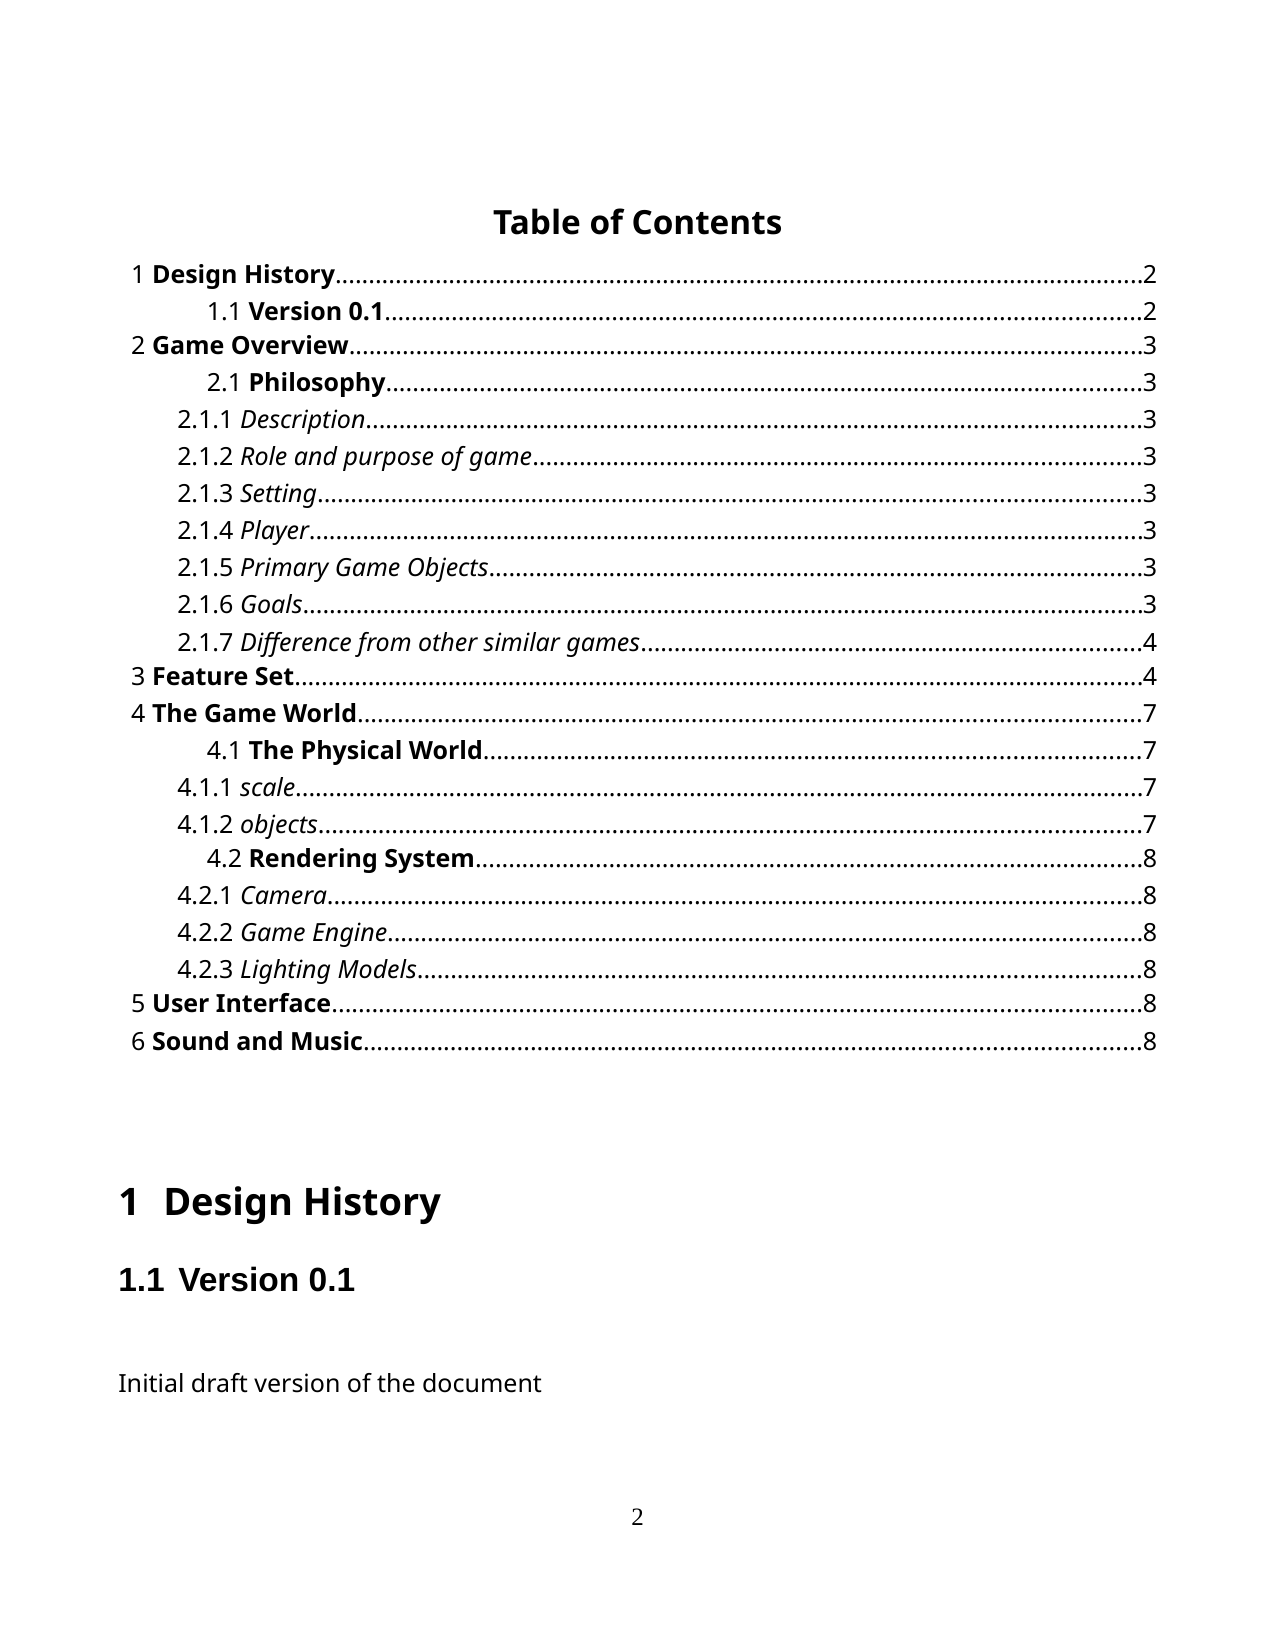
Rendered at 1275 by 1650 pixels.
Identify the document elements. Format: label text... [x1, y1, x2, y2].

text 2 Game Overview 3 [118, 328, 1157, 362]
text 2.1.3 Setting 3 [177, 476, 1157, 510]
text 2.1.2 Role and purpose of game 3 [177, 439, 1157, 473]
text 2.1.1 Description 3 [177, 402, 1157, 436]
text 4.2 Rendering System 8 [207, 841, 1157, 875]
text 4.2.3 Lighting Models 8 [177, 952, 1157, 986]
text 2.1 Philosophy 3 [207, 365, 1157, 399]
text 4.2.1 Camera 8 [177, 878, 1157, 912]
text 2.1.6 Goals 3 [177, 587, 1157, 621]
text 1 Design History 2 [118, 256, 1157, 291]
text 4.1 The Physical World 7 [207, 732, 1157, 767]
text 1.1 Version 0.1 2 [207, 293, 1157, 328]
subtitle Design History [118, 1174, 1157, 1226]
text 2.1.7 Difference from other similar games 4 [177, 624, 1157, 658]
text 5 User Interface 8 [118, 986, 1157, 1020]
text 4.1.2 objects 7 [177, 807, 1157, 841]
text 4.2.2 Game Engine 8 [177, 915, 1157, 949]
text 2.1.4 Player 3 [177, 513, 1157, 547]
subtitle Table of Contents [118, 198, 1157, 244]
subtitle Version 0.1 [118, 1259, 1157, 1298]
text 6 Sound and Music 8 [118, 1023, 1157, 1057]
text 4.1.1 scale 7 [177, 769, 1157, 804]
text 2.1.5 Primary Game Objects 3 [177, 550, 1157, 584]
text 3 Feature Set 4 [118, 658, 1157, 692]
text Initial draft version of the document [118, 1366, 1157, 1400]
text 4 The Game World 7 [118, 695, 1157, 729]
